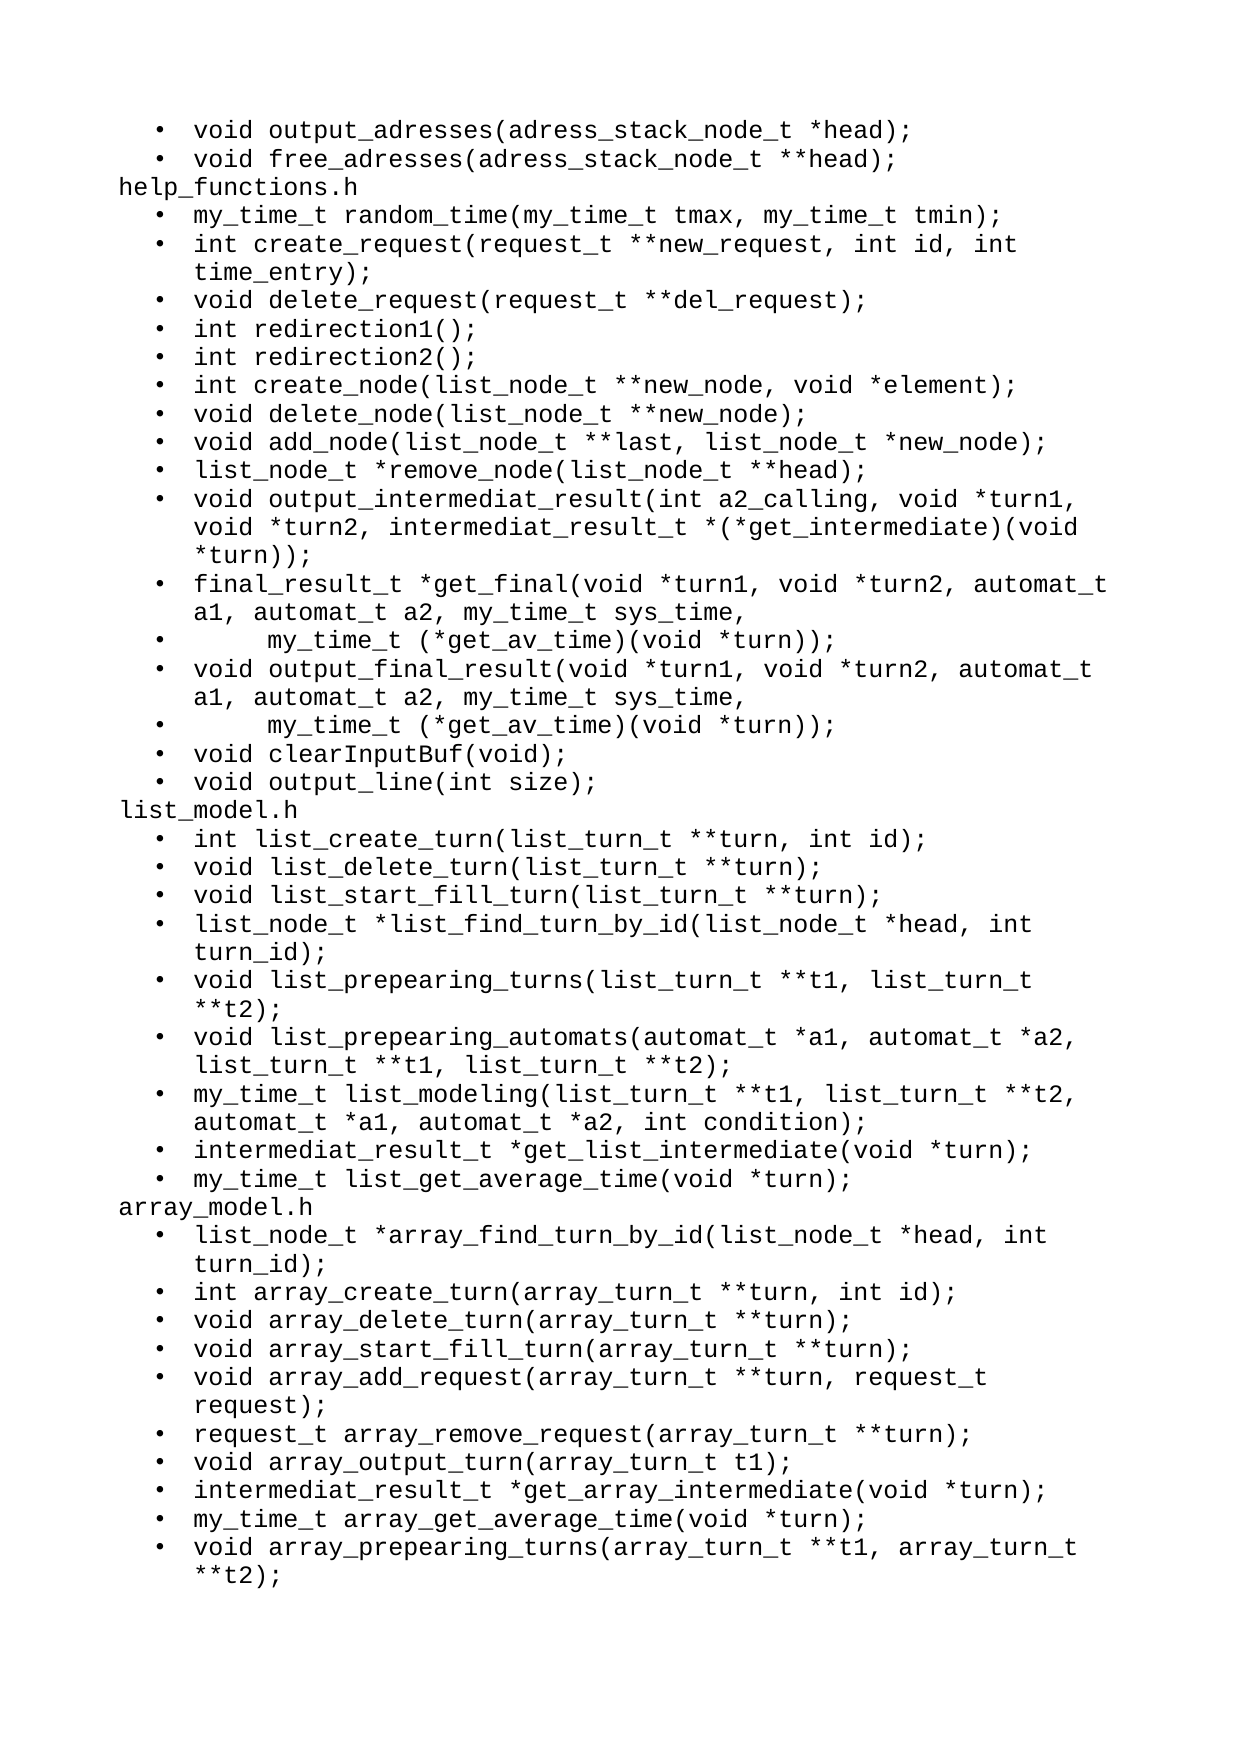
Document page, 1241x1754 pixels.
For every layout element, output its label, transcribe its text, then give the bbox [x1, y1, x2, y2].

list void array_prepearing_turns(array_turn_t **t1, array_turn_t **t2); [156, 1535, 1122, 1591]
list my_time_t array_get_average_time(void *turn); [156, 1506, 1122, 1535]
list void list_prepearing_automats(automat_t *a1, automat_t *a2, list_turn_t **t1, list_turn_t **t2); [156, 1025, 1122, 1081]
list void add_node(list_node_t **last, list_node_t *new_node); [156, 430, 1122, 458]
list void array_add_request(array_turn_t **turn, request_t request); [156, 1365, 1122, 1421]
list my_time_t random_time(my_time_t tmax, my_time_t tmin); [156, 203, 1122, 231]
list void output_final_result(void *turn1, void *turn2, automat_t a1, automat_t a2, my_time_t sys_time, [156, 656, 1122, 713]
list void array_output_turn(array_turn_t t1); [156, 1450, 1122, 1478]
list void delete_request(request_t **del_request); [156, 288, 1122, 316]
list final_result_t *get_final(void *turn1, void *turn2, automat_t a1, automat_t a2, my_time_t sys_time, [156, 571, 1122, 628]
list void list_delete_turn(list_turn_t **turn); [156, 855, 1122, 883]
list void output_intermediat_result(int a2_calling, void *turn1, void *turn2, intermediat_result_t *(*get_intermediate)(void *turn)); [156, 486, 1122, 571]
list void output_line(int size); [156, 770, 1122, 798]
list int array_create_turn(array_turn_t **turn, int id); [156, 1280, 1122, 1308]
list void list_prepearing_turns(list_turn_t **t1, list_turn_t **t2); [156, 968, 1122, 1025]
list void delete_node(list_node_t **new_node); [156, 401, 1122, 430]
list my_time_t list_modeling(list_turn_t **t1, list_turn_t **t2, automat_t *a1, automat_t *a2, int condition); [156, 1081, 1122, 1138]
list int create_node(list_node_t **new_node, void *element); [156, 373, 1122, 401]
list list_node_t *remove_node(list_node_t **head); [156, 458, 1122, 486]
list int redirection2(); [156, 345, 1122, 373]
list request_t array_remove_request(array_turn_t **turn); [156, 1421, 1122, 1450]
list list_node_t *list_find_turn_by_id(list_node_t *head, int turn_id); [156, 911, 1122, 968]
text list_model.h [118, 798, 1122, 826]
list intermediat_result_t *get_array_intermediate(void *turn); [156, 1478, 1122, 1506]
list int create_request(request_t **new_request, int id, int time_entry); [156, 231, 1122, 288]
list void array_start_fill_turn(array_turn_t **turn); [156, 1336, 1122, 1365]
list void array_delete_turn(array_turn_t **turn); [156, 1308, 1122, 1336]
list void clearInputBuf(void); [156, 741, 1122, 770]
list my_time_t list_get_average_time(void *turn); [156, 1166, 1122, 1195]
list list_node_t *array_find_turn_by_id(list_node_t *head, int turn_id); [156, 1223, 1122, 1280]
list int list_create_turn(list_turn_t **turn, int id); [156, 826, 1122, 855]
list my_time_t (*get_av_time)(void *turn)); [156, 628, 1122, 656]
text help_functions.h [118, 175, 1122, 203]
list intermediat_result_t *get_list_intermediate(void *turn); [156, 1138, 1122, 1166]
list my_time_t (*get_av_time)(void *turn)); [156, 713, 1122, 741]
list void free_adresses(adress_stack_node_t **head); [156, 146, 1122, 175]
list void output_adresses(adress_stack_node_t *head); [156, 118, 1122, 146]
text array_model.h [118, 1195, 1122, 1223]
list int redirection1(); [156, 316, 1122, 345]
list void list_start_fill_turn(list_turn_t **turn); [156, 883, 1122, 911]
